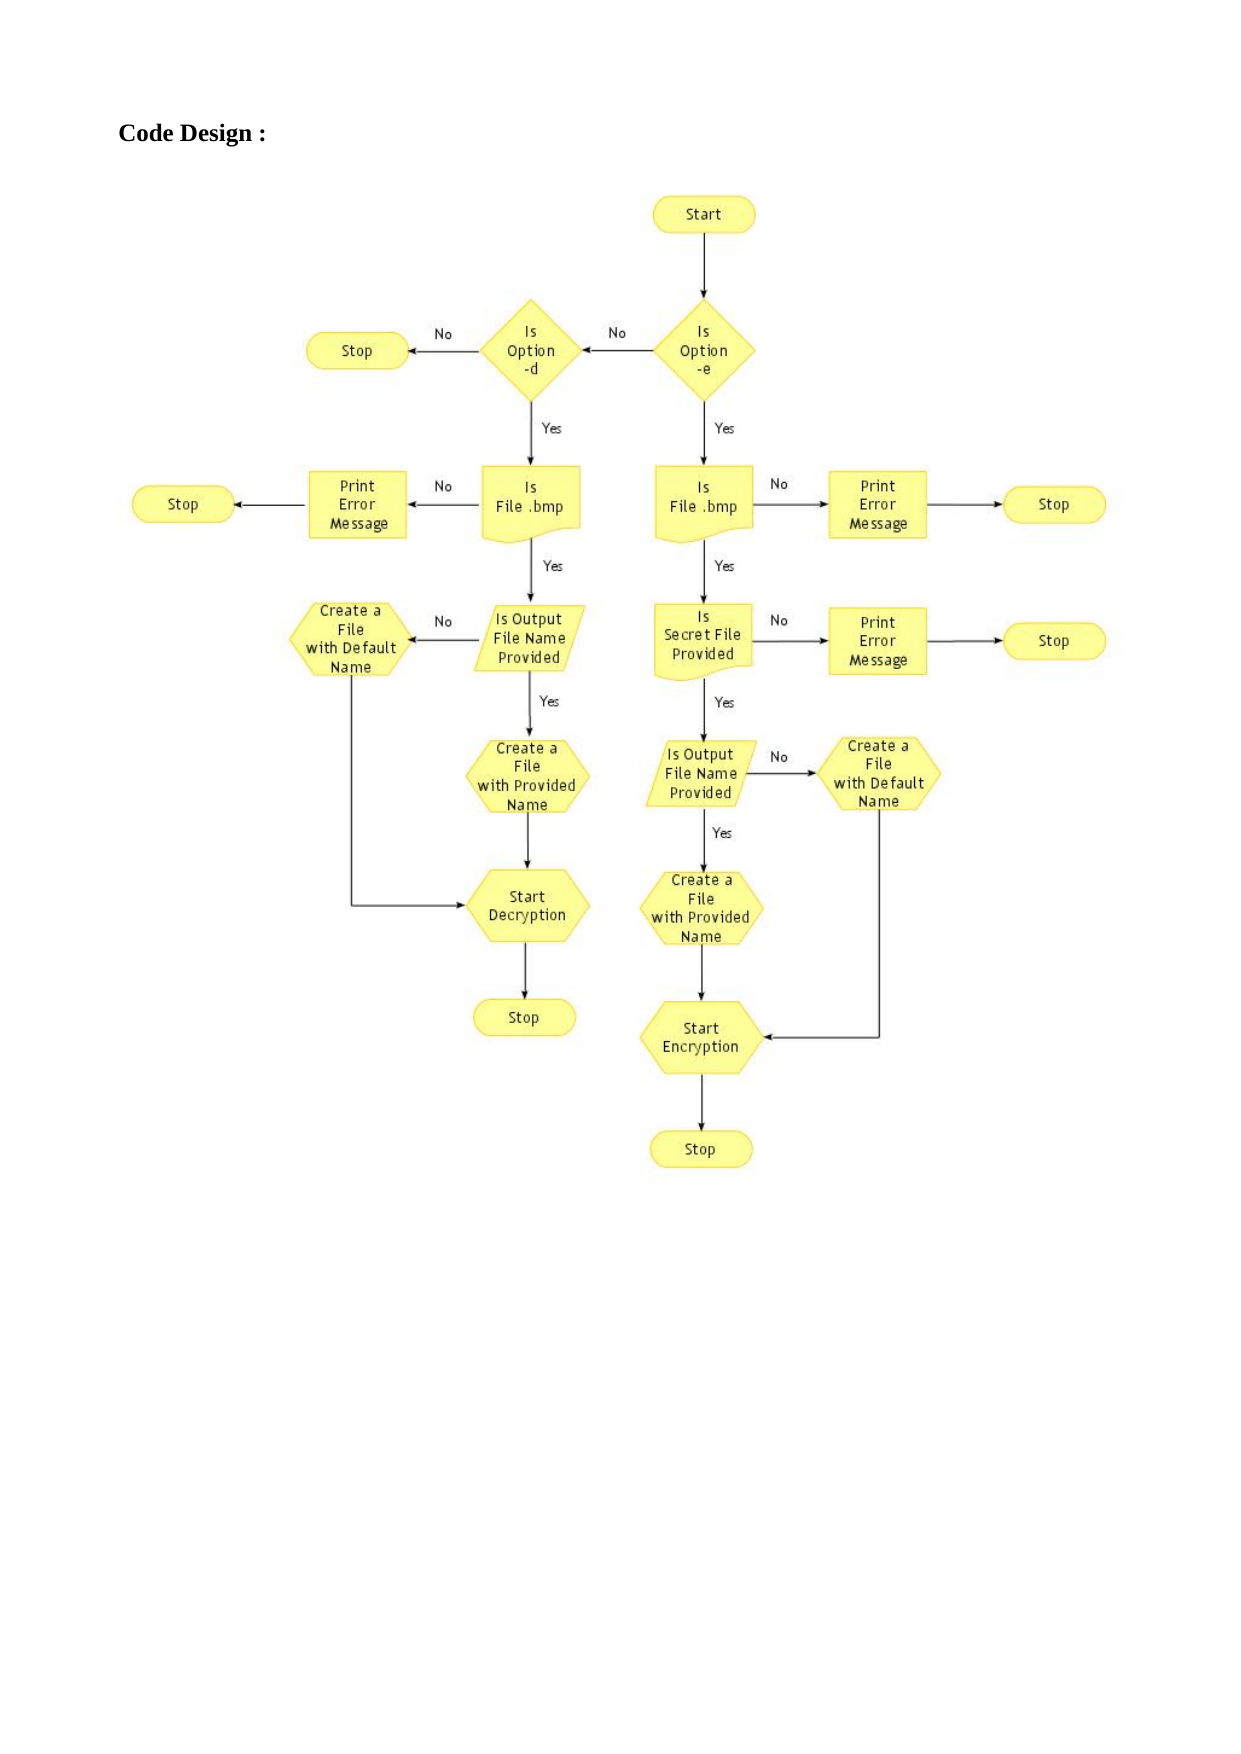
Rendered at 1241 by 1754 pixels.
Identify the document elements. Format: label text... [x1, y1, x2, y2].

text Code Design : [118, 118, 1122, 147]
picture [118, 175, 1123, 1180]
